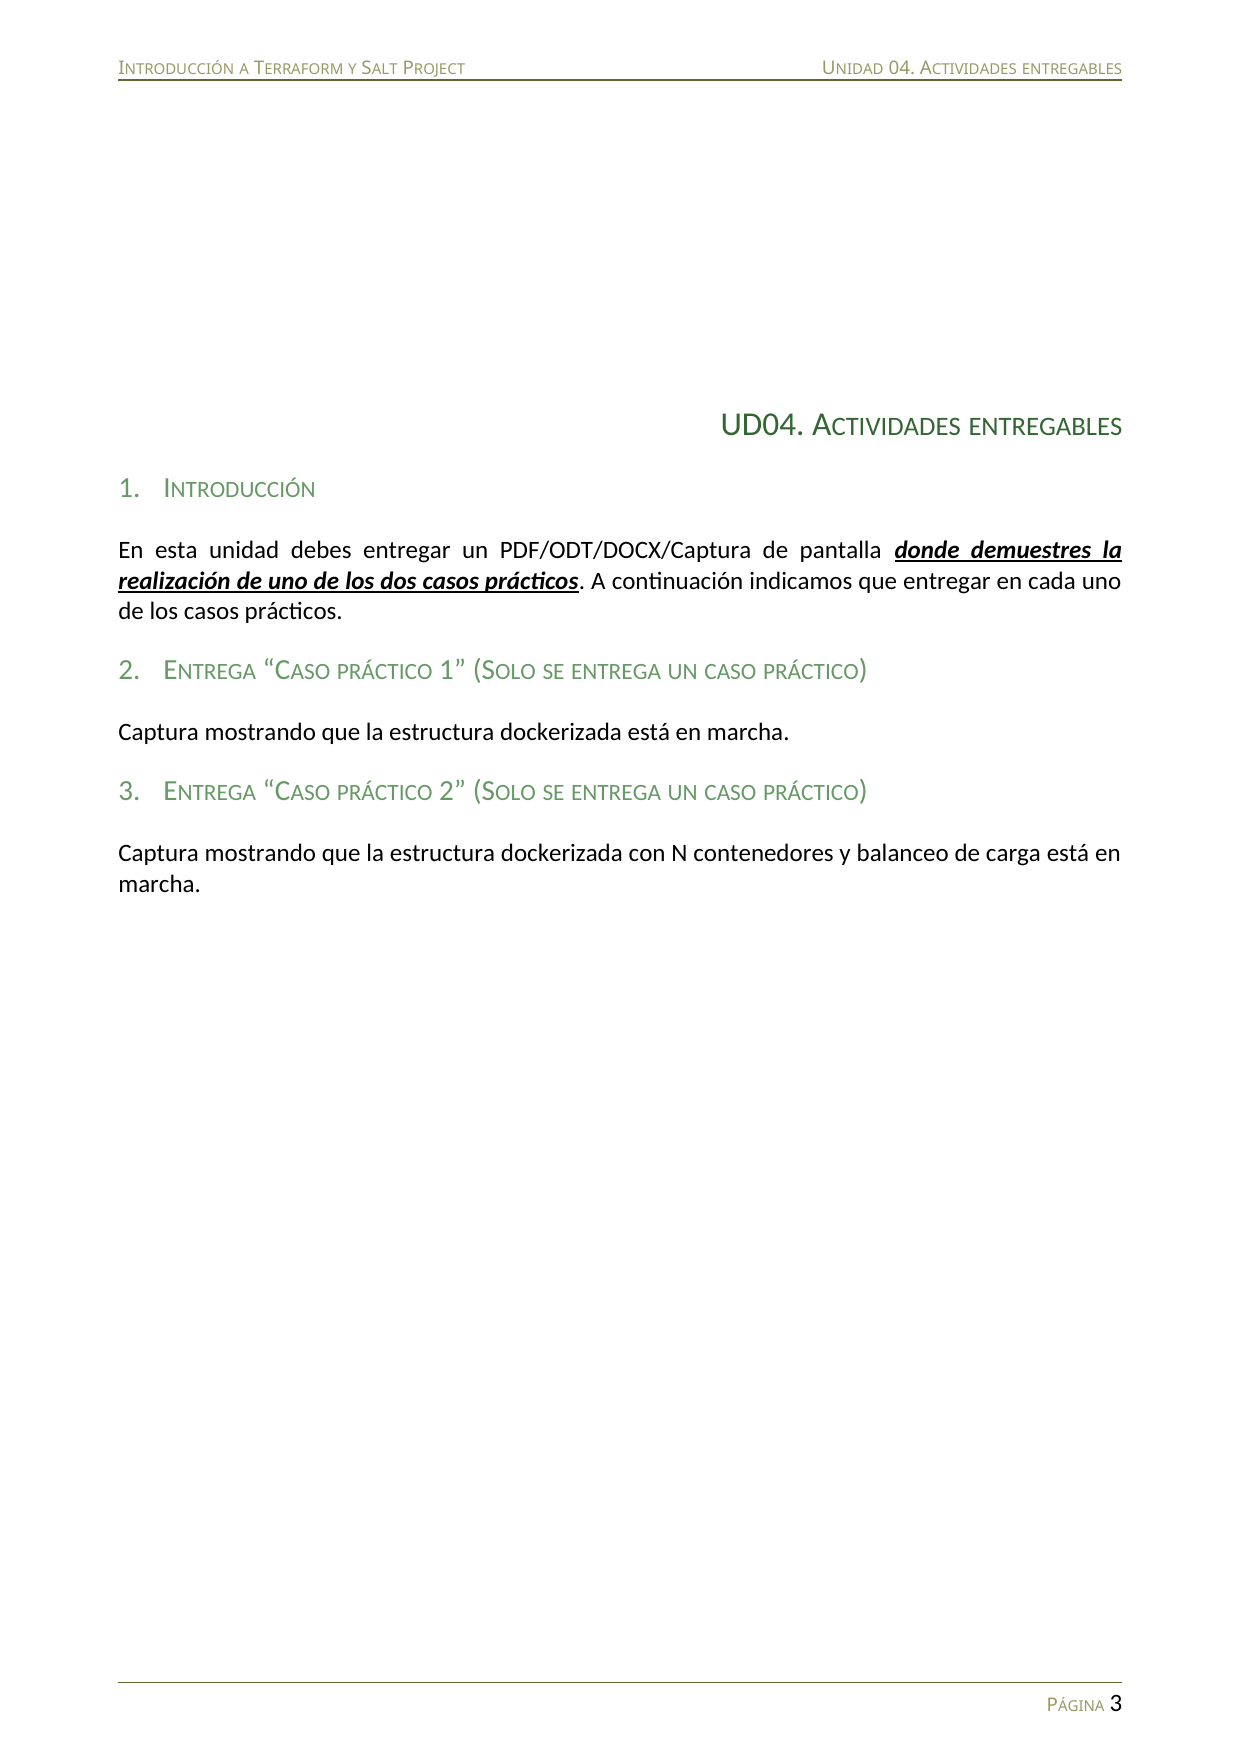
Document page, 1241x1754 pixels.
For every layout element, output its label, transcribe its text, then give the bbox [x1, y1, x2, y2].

subtitle Introducción [118, 469, 1122, 504]
text En esta unidad debes entregar un PDF/ODT/DOCX/Captura de pantalla donde demuestres la realización de uno de los dos casos prácticos. A continuación indicamos que entregar en cada uno de los casos prácticos. [118, 534, 1122, 626]
text Captura mostrando que la estructura dockerizada con N contenedores y balanceo de carga está en marcha. [118, 837, 1122, 898]
subtitle Entrega “Caso práctico 1” (Solo se entrega un caso práctico) [118, 651, 1122, 686]
text Captura mostrando que la estructura dockerizada está en marcha. [118, 716, 1122, 747]
subtitle Entrega “Caso práctico 2” (Solo se entrega un caso práctico) [118, 772, 1122, 807]
text UD04. Actividades entregables [118, 403, 1122, 444]
